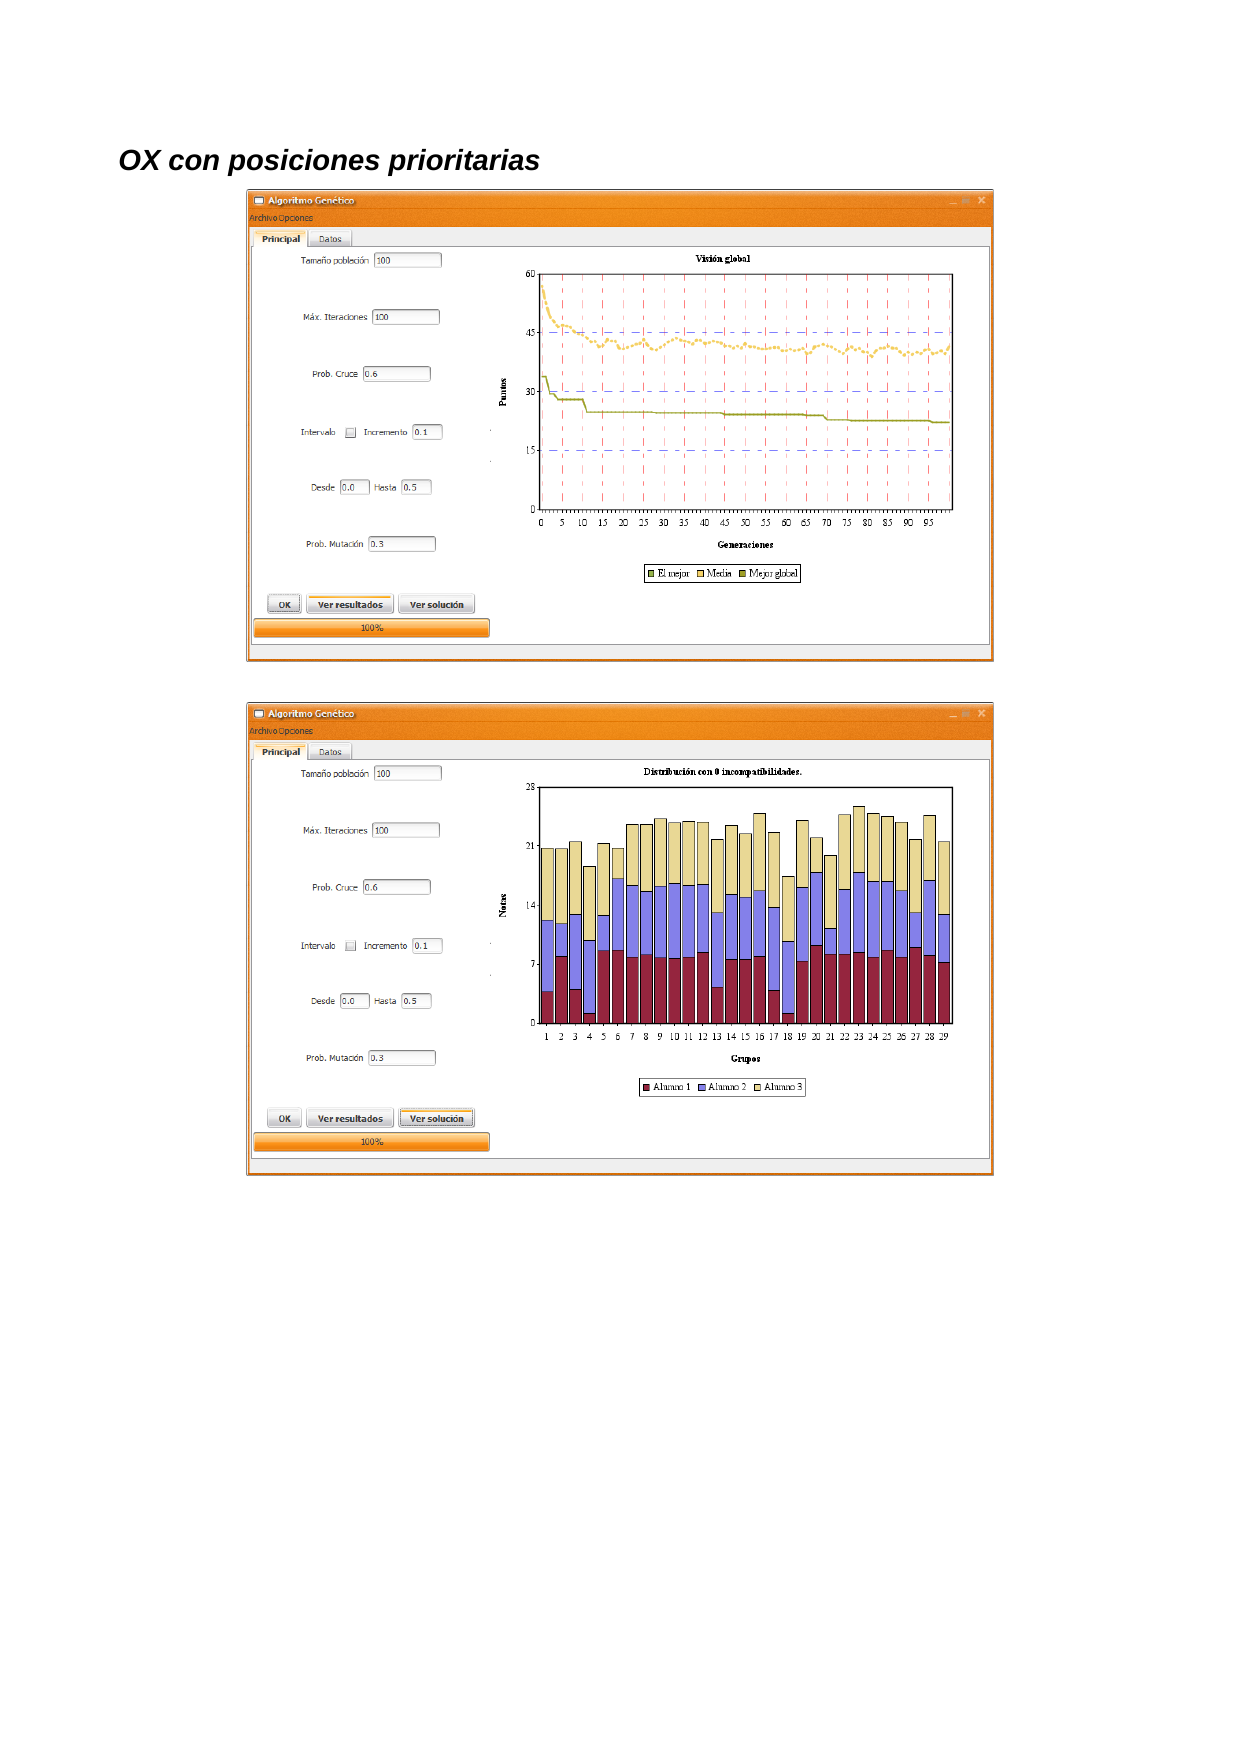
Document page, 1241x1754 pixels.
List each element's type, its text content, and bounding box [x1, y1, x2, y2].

picture [246, 189, 994, 662]
picture [246, 702, 994, 1176]
subtitle OX con posiciones prioritarias [118, 143, 1122, 177]
